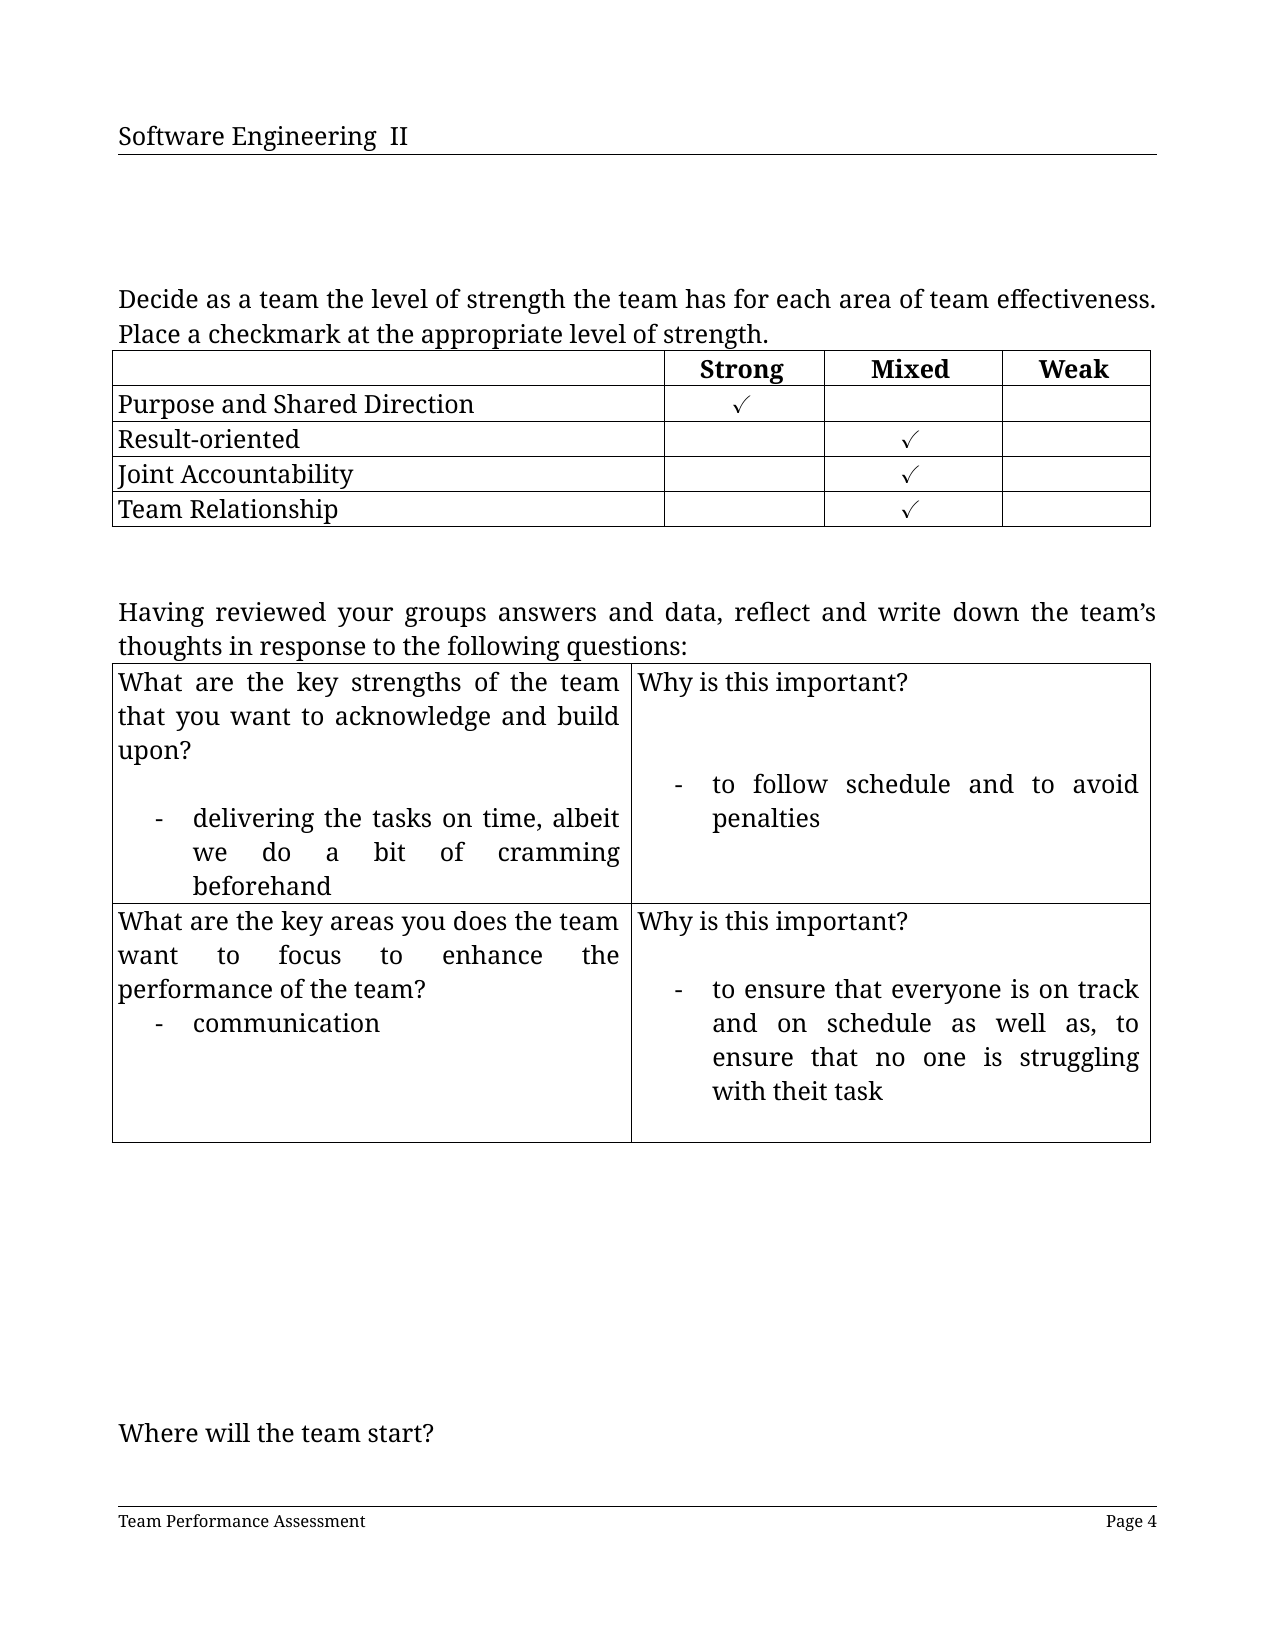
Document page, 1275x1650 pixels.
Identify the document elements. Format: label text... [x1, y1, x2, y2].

table_cell [665, 457, 824, 491]
table_cell [665, 422, 824, 456]
table_cell Why is this important? to ensure that everyone is on track and on schedule as well as, to ensure that no one is struggling with theit task [632, 904, 1150, 1142]
table_cell What are the key areas you does the team want to focus to enhance the performance of the team? communication [113, 904, 631, 1142]
table_cell ✓ [825, 492, 1002, 526]
table_header Strong [665, 351, 824, 385]
table_cell [1003, 457, 1150, 491]
table_header Mixed [825, 351, 1002, 385]
table_cell [1003, 386, 1150, 421]
table_header Why is this important? to follow schedule and to avoid penalties [632, 664, 1150, 903]
table_header What are the key strengths of the team that you want to acknowledge and build upon? delivering the tasks on time, albeit we do a bit of cramming beforehand [113, 664, 631, 903]
table_cell [665, 492, 824, 526]
text Decide as a team the level of strength the team has for each area of team effectiveness. Place a checkmark at the appropriate level of strength. [118, 282, 1157, 350]
text Having reviewed your groups answers and data, reflect and write down the team’s thoughts in response to the following questions: [118, 595, 1157, 663]
table_cell [1003, 422, 1150, 456]
table_header [113, 351, 664, 385]
text Where will the team start? [118, 1416, 1157, 1450]
table_cell ✓ [665, 386, 824, 421]
table_cell [1003, 492, 1150, 526]
table_cell ✓ [825, 457, 1002, 491]
table_cell Purpose and Shared Direction [113, 386, 664, 421]
table_cell Joint Accountability [113, 457, 664, 491]
table_cell Team Relationship [113, 492, 664, 526]
table_header Weak [1003, 351, 1150, 385]
table_cell Result-oriented [113, 422, 664, 456]
table_cell [825, 386, 1002, 421]
table_cell ✓ [825, 422, 1002, 456]
